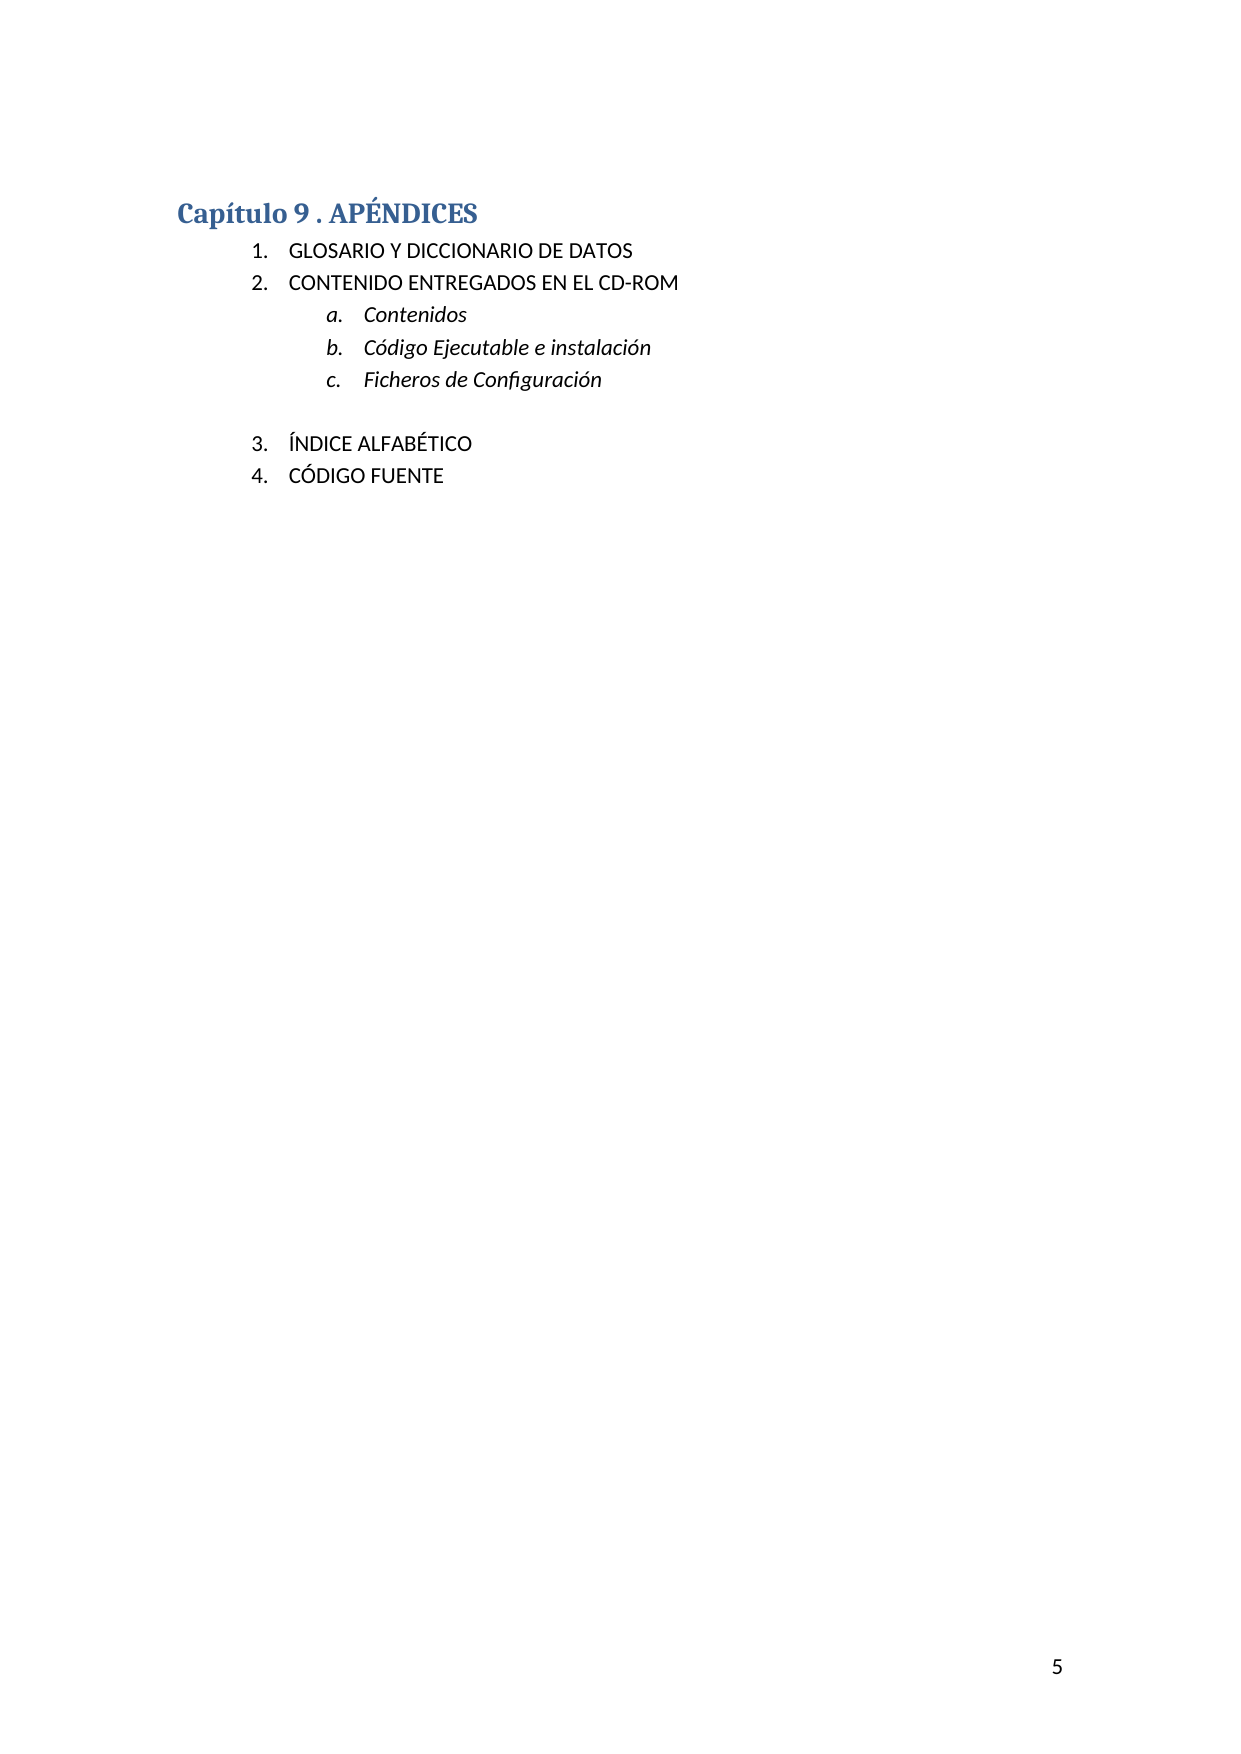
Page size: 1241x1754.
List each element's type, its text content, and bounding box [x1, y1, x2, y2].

list CONTENIDO ENTREGADOS EN EL CD-ROM [251, 268, 1063, 296]
list GLOSARIO Y DICCIONARIO DE DATOS [251, 236, 1063, 264]
list Ficheros de Configuración [326, 365, 1063, 393]
list Código Ejecutable e instalación [326, 333, 1063, 361]
list ÍNDICE ALFABÉTICO [251, 429, 1063, 457]
list CÓDIGO FUENTE [251, 461, 1063, 489]
subtitle . APÉNDICES [177, 198, 1063, 231]
list Contenidos [326, 301, 1063, 328]
